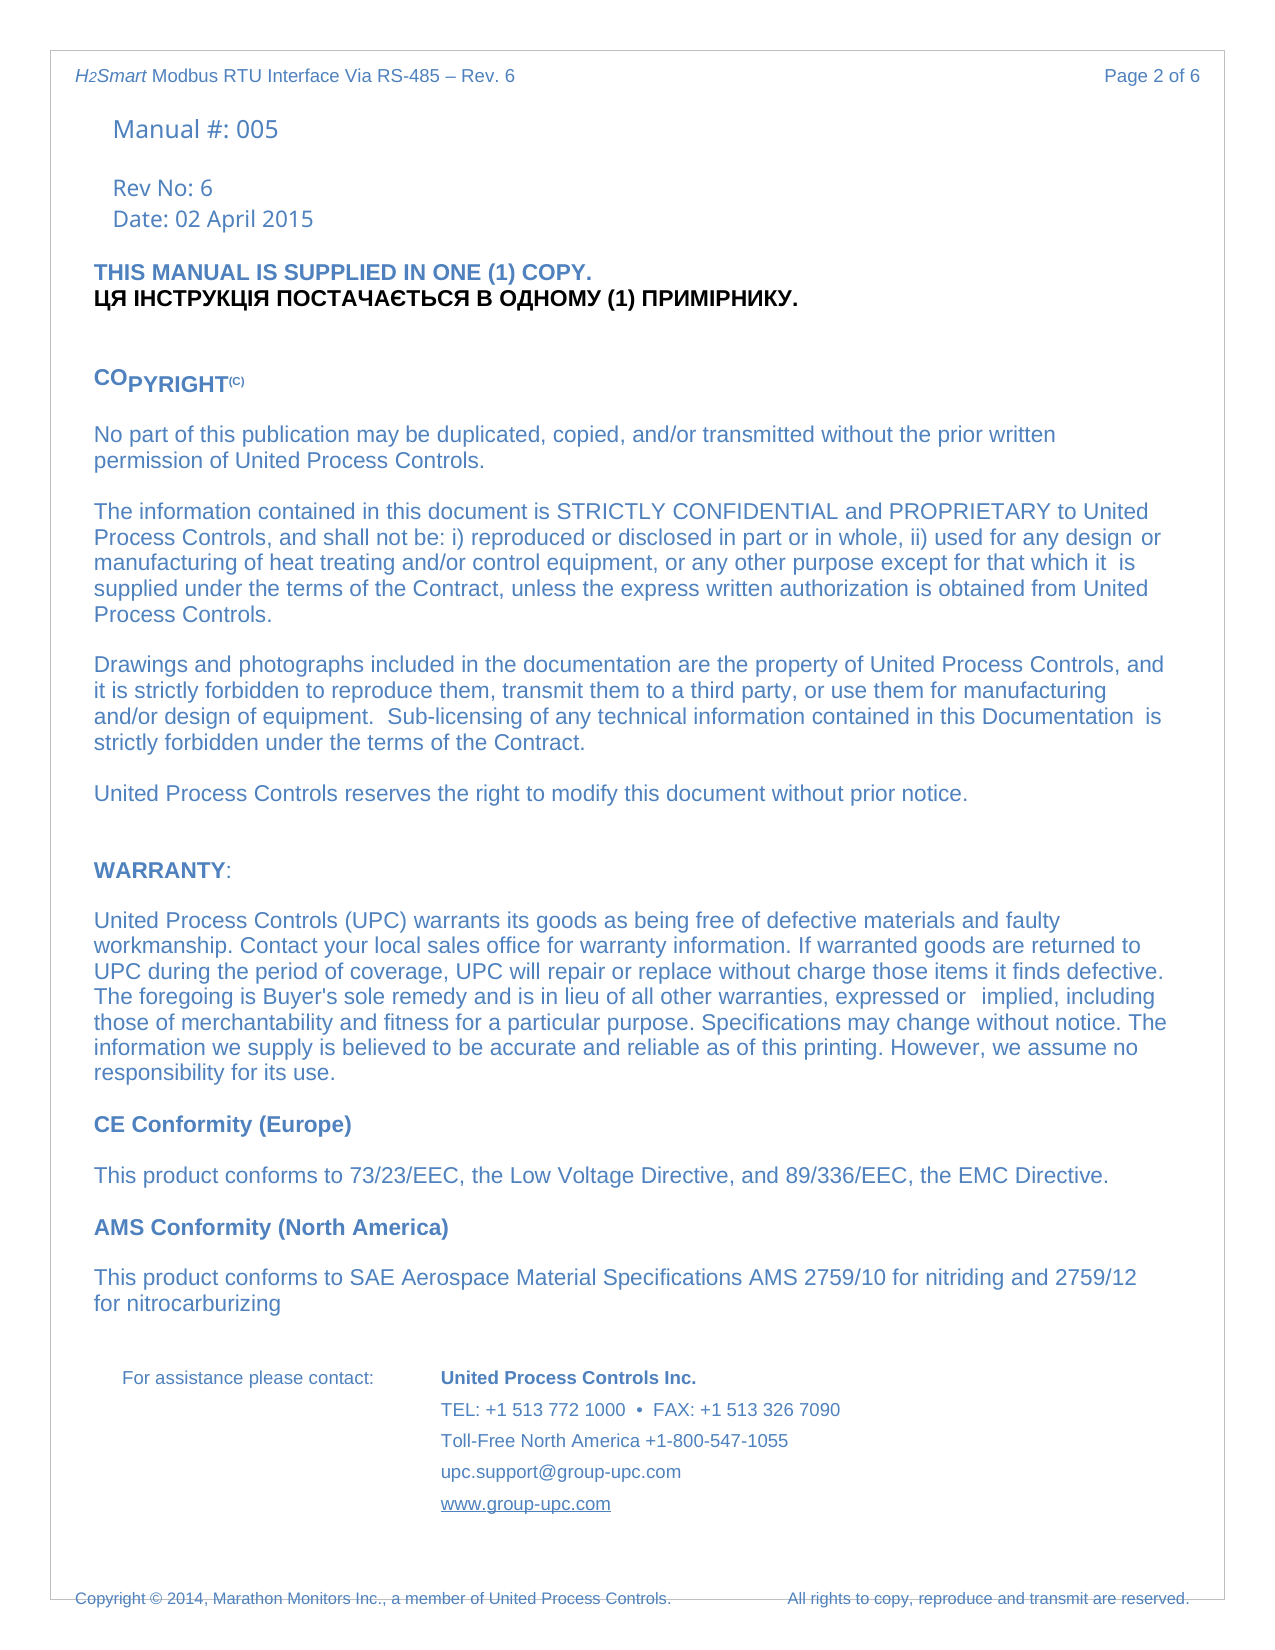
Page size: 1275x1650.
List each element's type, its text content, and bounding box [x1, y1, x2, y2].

text WARRANTY: [94, 857, 1202, 884]
text United Process Controls (UPC) warrants its goods as being free of defective materials and faulty workmanship. Contact your local sales office for warranty information. If warranted goods are returned to UPC during the period of coverage, UPC will repair or replace without charge those items it finds defective. The foregoing is Buyer's sole remedy and is in lieu of all other warranties, expressed or implied, including those of merchantability and fitness for a particular purpose. Specifications may change without notice. The information we supply is believed to be accurate and reliable as of this printing. However, we assume no responsibility for its use. [94, 908, 1168, 1085]
text AMS Conformity (North America) [94, 1214, 1202, 1240]
text United Process Controls reserves the right to modify this document without prior notice. [94, 780, 1202, 807]
text THIS MANUAL IS SUPPLIED IN ONE (1) COPY. [94, 259, 1202, 285]
text ЦЯ ІНСТРУКЦІЯ ПОСТАЧАЄТЬСЯ В ОДНОМУ (1) ПРИМІРНИКУ. [94, 285, 1202, 311]
text COPYRIGHT(C) [94, 364, 1202, 397]
text Copyright © 2014, Marathon Monitors Inc., a member of United Process Controls. All rights to copy, reproduce and transmit are reserved. [75, 1589, 1202, 1608]
text The information contained in this document is STRICTLY CONFIDENTIAL and PROPRIETARY to United Process Controls, and shall not be: i) reproduced or disclosed in part or in whole, ii) used for any design or manufacturing of heat treating and/or control equipment, or any other purpose except for that which it is supplied under the terms of the Contract, unless the express written authorization is obtained from United Process Controls. [94, 499, 1166, 627]
text CE Conformity (Europe) [94, 1111, 1202, 1138]
text Manual #: 005 [112, 112, 1202, 146]
text H2Smart Modbus RTU Interface Via RS-485 – Rev. 6 Page 2 of 6 [75, 65, 1202, 87]
text Drawings and photographs included in the documentation are the property of United Process Controls, and it is strictly forbidden to reproduce them, transmit them to a third party, or use them for manufacturing and/or design of equipment. Sub-licensing of any technical information contained in this Documentation is strictly forbidden under the terms of the Contract. [94, 652, 1167, 755]
text This product conforms to 73/23/EEC, the Low Voltage Directive, and 89/336/EEC, the EMC Directive. [94, 1162, 1202, 1189]
text Date: 02 April 2015 [112, 203, 1202, 234]
text This product conforms to SAE Aerospace Material Specifications AMS 2759/10 for nitriding and 2759/12 for nitrocarburizing [94, 1265, 1155, 1316]
text TEL: +1 513 772 1000 • FAX: +1 513 326 7090 Toll-Free North America +1-800-547-1055 upc.support@group-upc.com [441, 1398, 848, 1483]
text For assistance please contact: United Process Controls Inc. [122, 1367, 1202, 1389]
text Rev No: 6 [112, 172, 1202, 203]
text www.group-upc.com [441, 1492, 1202, 1514]
text No part of this publication may be duplicated, copied, and/or transmitted without the prior written permission of United Process Controls. [94, 422, 1072, 473]
